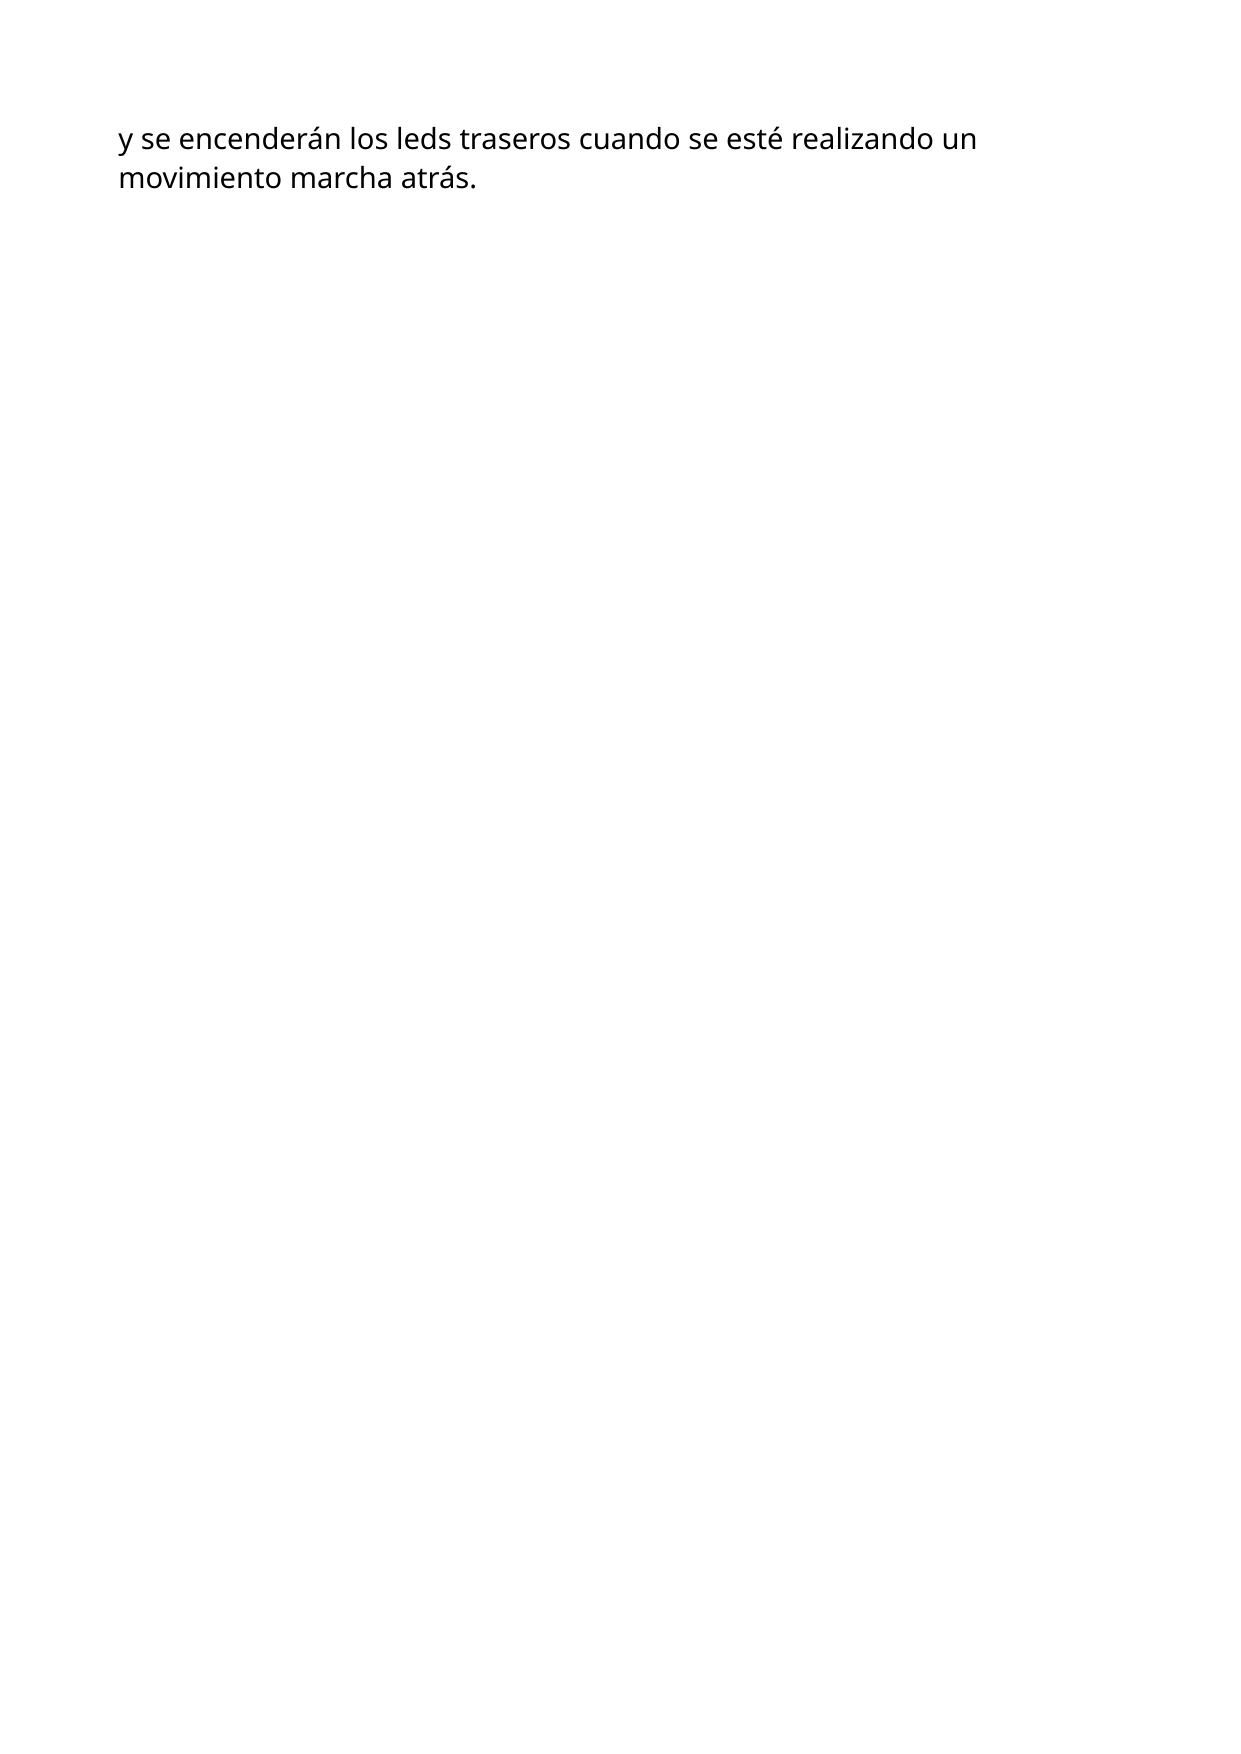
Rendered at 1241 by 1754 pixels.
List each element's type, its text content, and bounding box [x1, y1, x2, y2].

text y se encenderán los leds traseros cuando se esté realizando un movimiento marcha atrás. [118, 118, 1122, 197]
